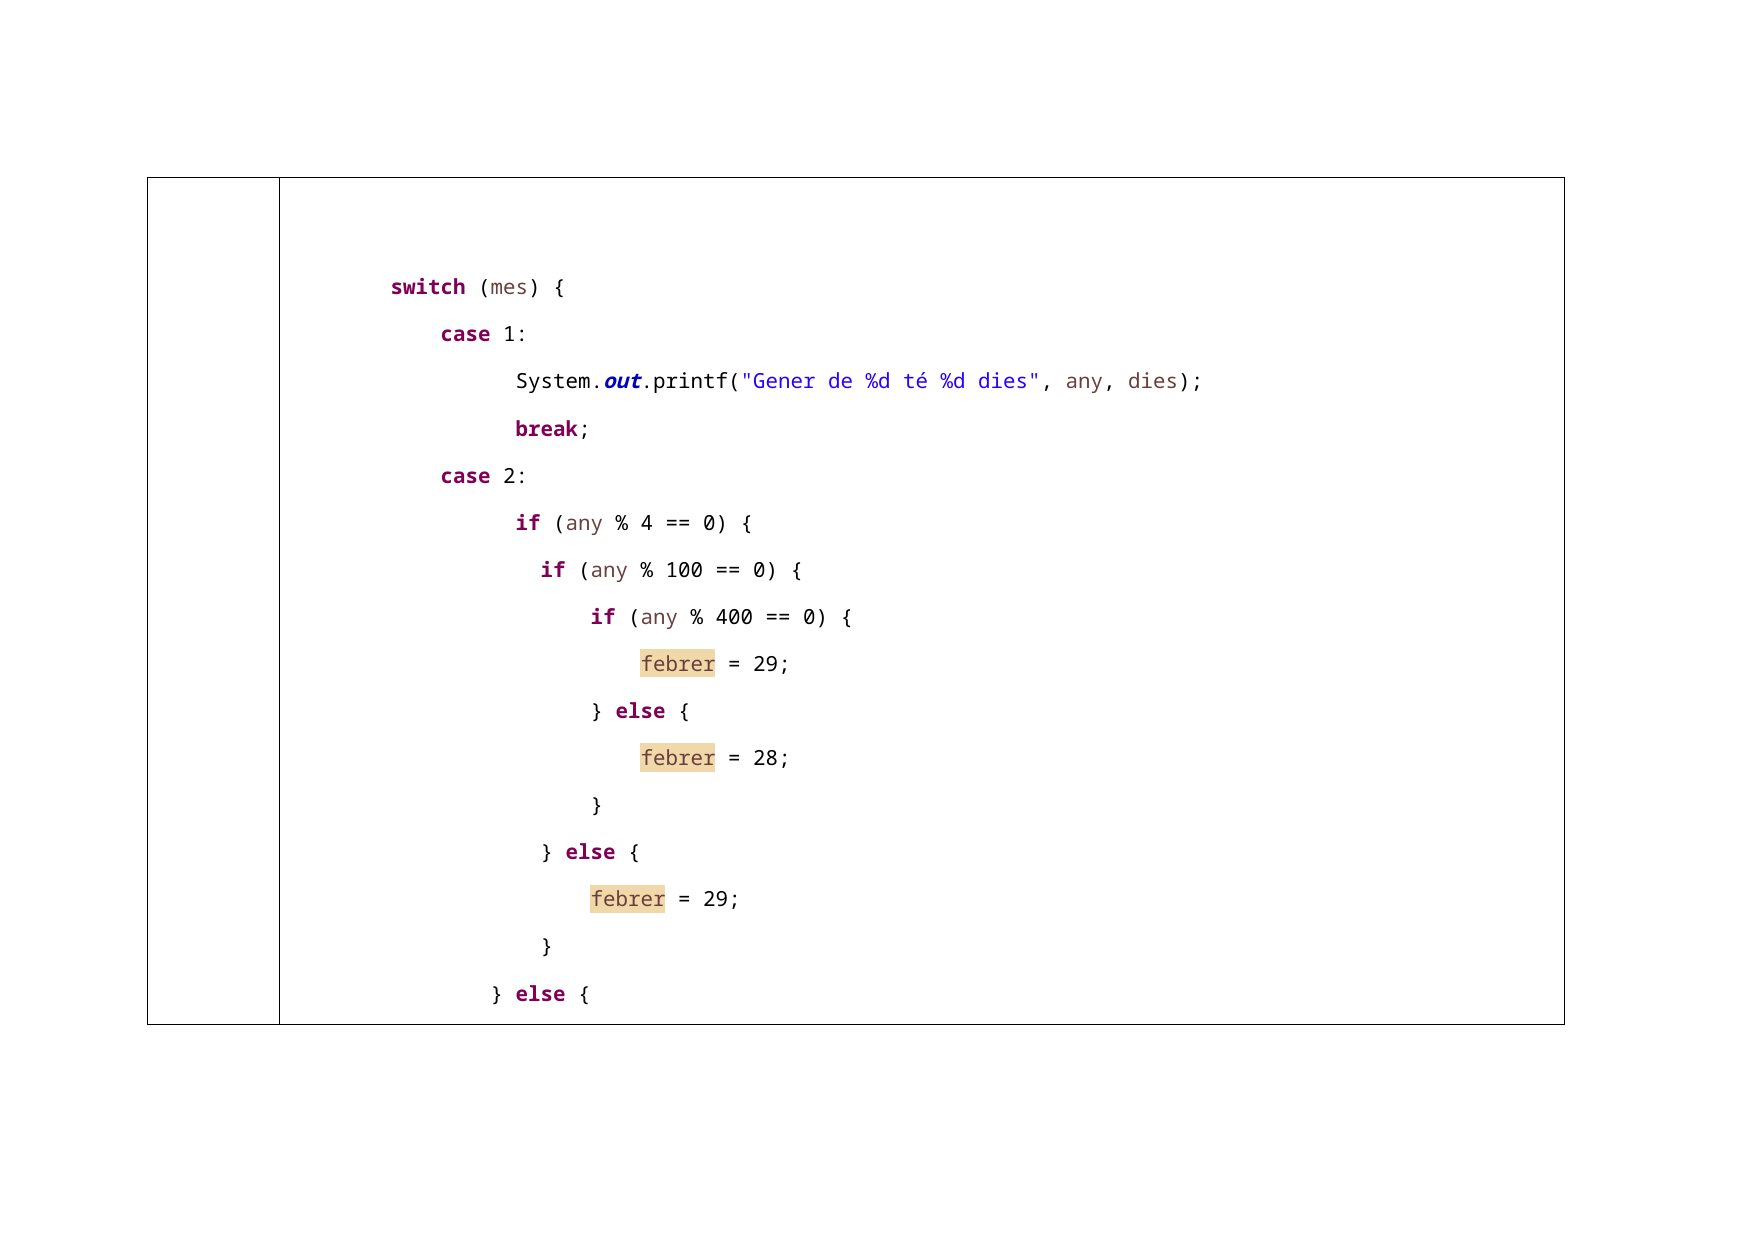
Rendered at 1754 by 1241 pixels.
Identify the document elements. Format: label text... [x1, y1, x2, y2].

table_cell [148, 178, 279, 1024]
table_cell switch (mes) { case 1: System.out.printf("Gener de %d té %d dies", any, dies); break; case 2: if (any % 4 == 0) { if (any % 100 == 0) { if (any % 400 == 0) { febrer = 29; } else { febrer = 28; } } else { febrer = 29; } } else { [280, 178, 1564, 1024]
